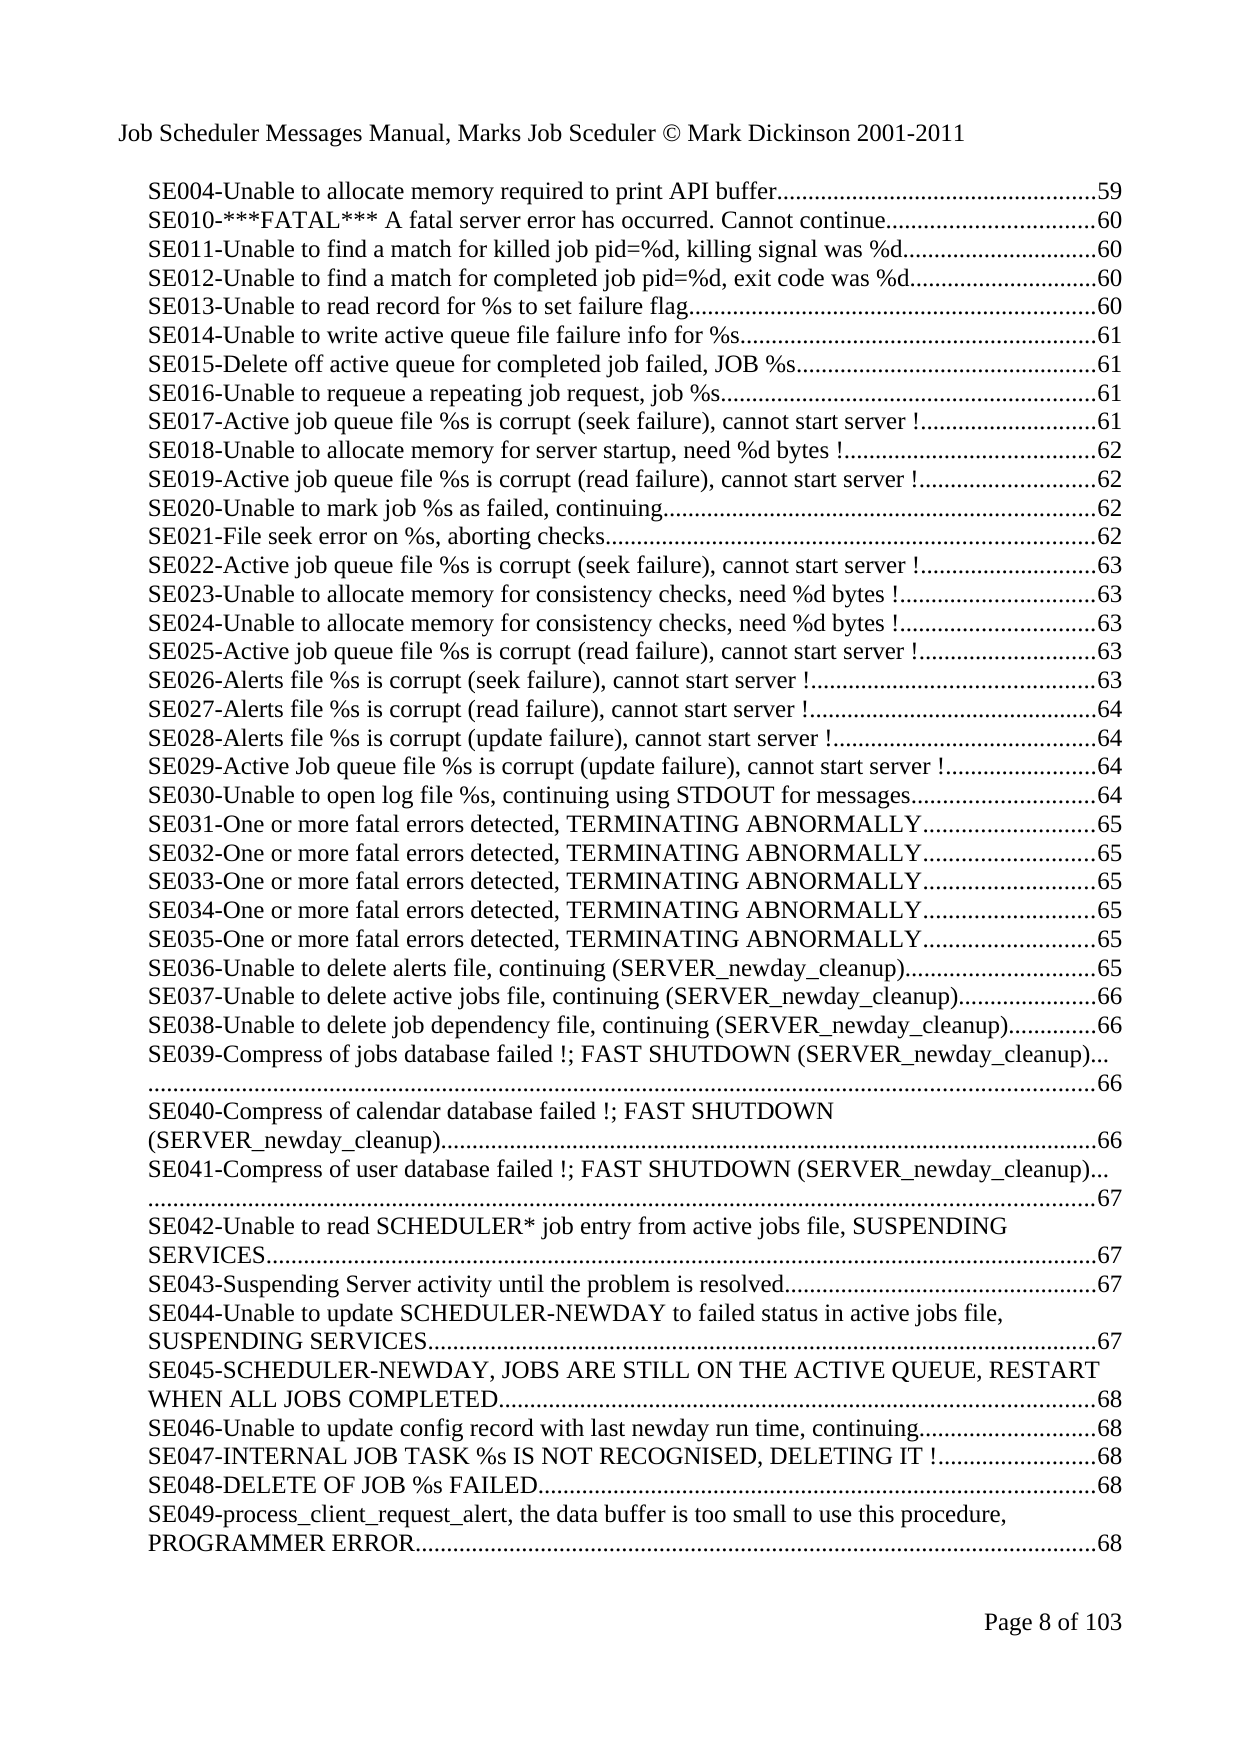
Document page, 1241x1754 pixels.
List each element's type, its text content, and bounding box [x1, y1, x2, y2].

text SE045-SCHEDULER-NEWDAY, JOBS ARE STILL ON THE ACTIVE QUEUE, RESTART WHEN ALL JOBS COMPLETED 68 [148, 1355, 1122, 1413]
text SE038-Unable to delete job dependency file, continuing (SERVER_newday_cleanup)... 66 [148, 1010, 1122, 1039]
text SE029-Active Job queue file %s is corrupt (update failure), cannot start server ! 64 [148, 751, 1122, 780]
text SE048-DELETE OF JOB %s FAILED 68 [148, 1470, 1122, 1499]
text SE011-Unable to find a match for killed job pid=%d, killing signal was %d 60 [148, 234, 1122, 263]
text SE010-***FATAL*** A fatal server error has occurred. Cannot continue. 60 [148, 205, 1122, 234]
text SE037-Unable to delete active jobs file, continuing (SERVER_newday_cleanup)... 66 [148, 981, 1122, 1010]
text SE013-Unable to read record for %s to set failure flag 60 [148, 291, 1122, 320]
text SE020-Unable to mark job %s as failed, continuing 62 [148, 493, 1122, 521]
text SE030-Unable to open log file %s, continuing using STDOUT for messages 64 [148, 780, 1122, 809]
text SE032-One or more fatal errors detected, TERMINATING ABNORMALLY 65 [148, 838, 1122, 866]
text SE042-Unable to read SCHEDULER* job entry from active jobs file, SUSPENDING SERVICES 67 [148, 1211, 1122, 1269]
text SE012-Unable to find a match for completed job pid=%d, exit code was %d 60 [148, 263, 1122, 291]
text SE026-Alerts file %s is corrupt (seek failure), cannot start server ! 63 [148, 665, 1122, 694]
text SE039-Compress of jobs database failed !; FAST SHUTDOWN (SERVER_newday_cleanup)... 66 [148, 1039, 1122, 1096]
text SE034-One or more fatal errors detected, TERMINATING ABNORMALLY 65 [148, 895, 1122, 924]
text SE028-Alerts file %s is corrupt (update failure), cannot start server ! 64 [148, 723, 1122, 751]
text SE043-Suspending Server activity until the problem is resolved 67 [148, 1269, 1122, 1298]
text SE023-Unable to allocate memory for consistency checks, need %d bytes ! 63 [148, 579, 1122, 608]
text SE047-INTERNAL JOB TASK %s IS NOT RECOGNISED, DELETING IT ! 68 [148, 1441, 1122, 1470]
text SE016-Unable to requeue a repeating job request, job %s 61 [148, 378, 1122, 406]
text SE046-Unable to update config record with last newday run time, continuing... 68 [148, 1413, 1122, 1441]
text SE017-Active job queue file %s is corrupt (seek failure), cannot start server ! 61 [148, 406, 1122, 435]
text SE035-One or more fatal errors detected, TERMINATING ABNORMALLY 65 [148, 924, 1122, 953]
text SE025-Active job queue file %s is corrupt (read failure), cannot start server ! 63 [148, 636, 1122, 665]
text SE018-Unable to allocate memory for server startup, need %d bytes ! 62 [148, 435, 1122, 464]
text SE040-Compress of calendar database failed !; FAST SHUTDOWN (SERVER_newday_cleanup)... 66 [148, 1096, 1122, 1154]
text SE014-Unable to write active queue file failure info for %s 61 [148, 320, 1122, 349]
text SE019-Active job queue file %s is corrupt (read failure), cannot start server ! 62 [148, 464, 1122, 493]
text SE024-Unable to allocate memory for consistency checks, need %d bytes ! 63 [148, 608, 1122, 636]
text SE021-File seek error on %s, aborting checks 62 [148, 521, 1122, 550]
text SE022-Active job queue file %s is corrupt (seek failure), cannot start server ! 63 [148, 550, 1122, 579]
text SE044-Unable to update SCHEDULER-NEWDAY to failed status in active jobs file, SUSPENDING SERVICES 67 [148, 1298, 1122, 1355]
text SE049-process_client_request_alert, the data buffer is too small to use this procedure, PROGRAMMER ERROR 68 [148, 1499, 1122, 1556]
text SE027-Alerts file %s is corrupt (read failure), cannot start server ! 64 [148, 694, 1122, 723]
text SE015-Delete off active queue for completed job failed, JOB %s 61 [148, 349, 1122, 378]
text SE031-One or more fatal errors detected, TERMINATING ABNORMALLY 65 [148, 809, 1122, 838]
text SE004-Unable to allocate memory required to print API buffer 59 [148, 176, 1122, 205]
text SE036-Unable to delete alerts file, continuing (SERVER_newday_cleanup)... 65 [148, 953, 1122, 981]
text SE041-Compress of user database failed !; FAST SHUTDOWN (SERVER_newday_cleanup)... 67 [148, 1154, 1122, 1211]
text SE033-One or more fatal errors detected, TERMINATING ABNORMALLY 65 [148, 866, 1122, 895]
